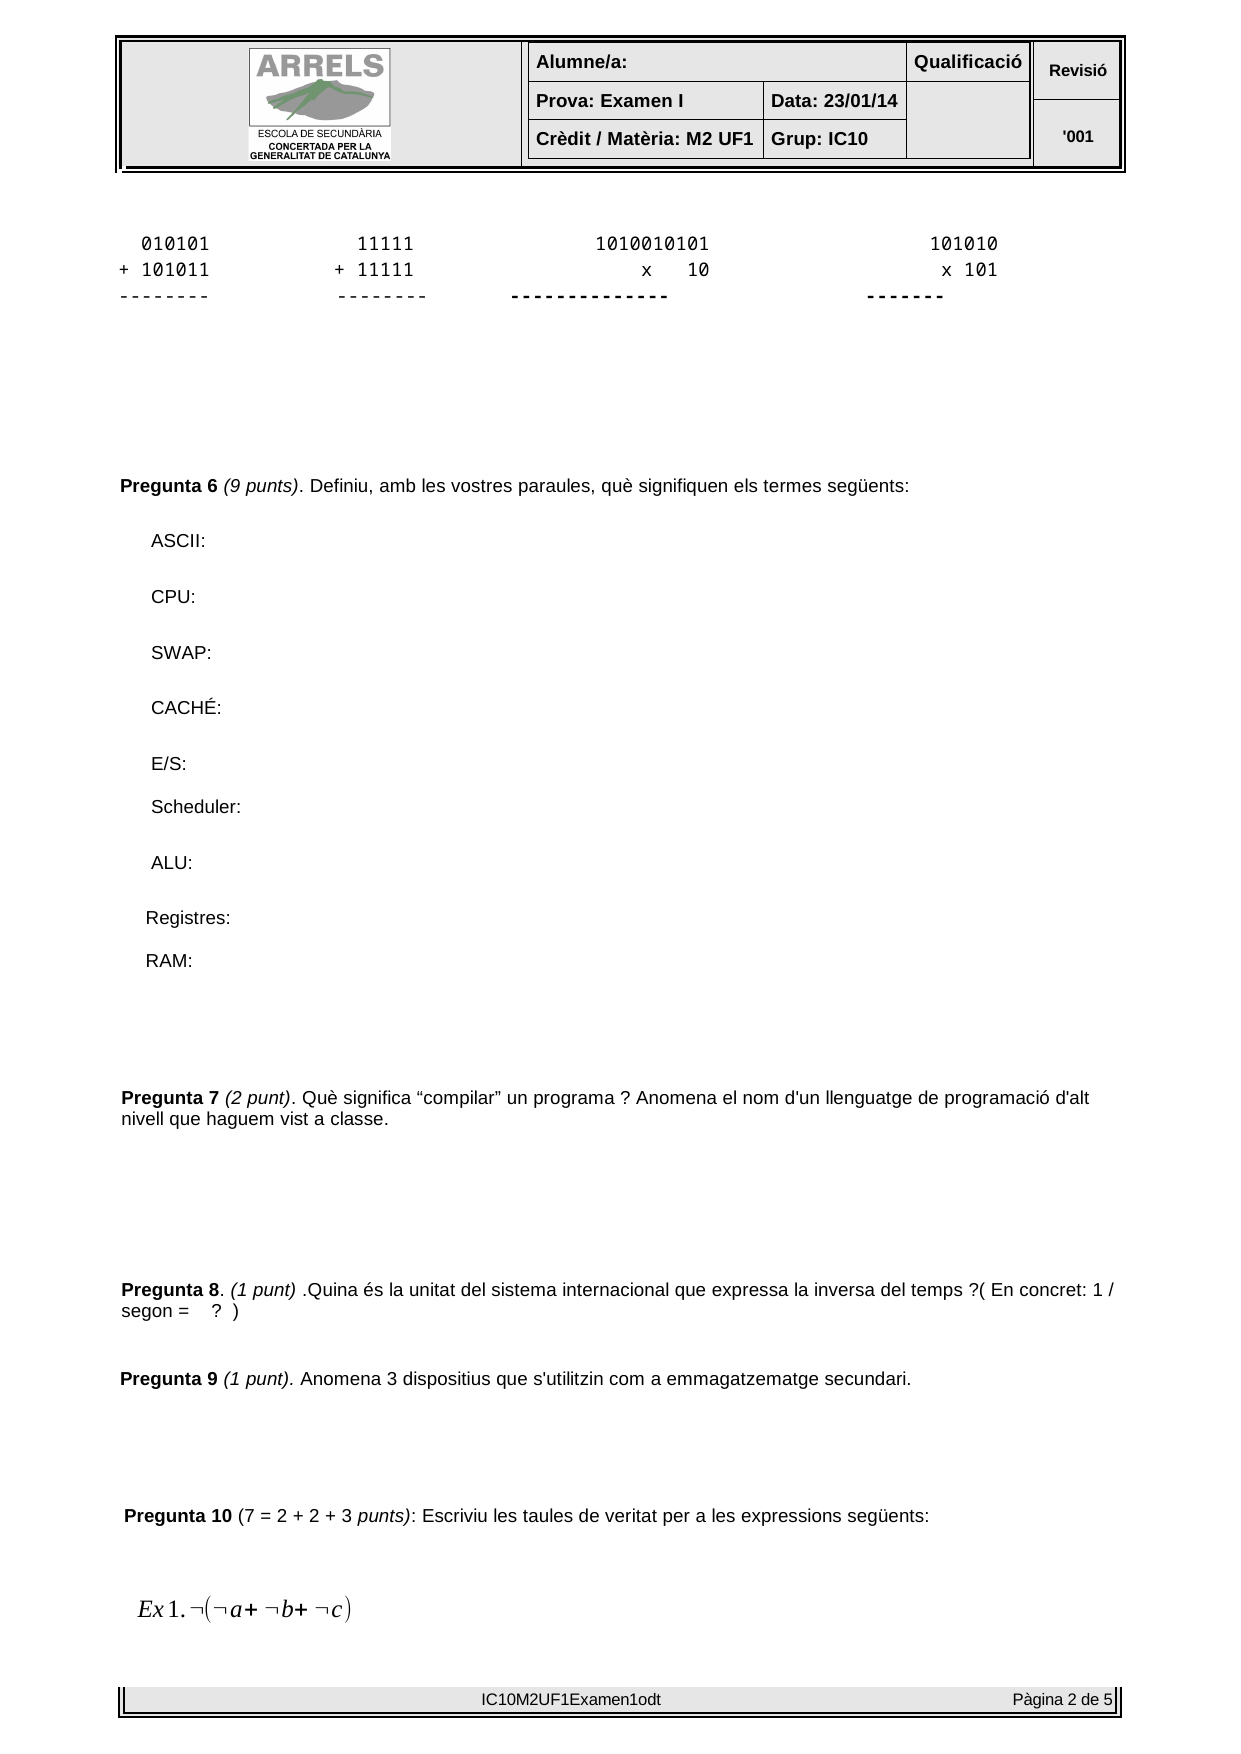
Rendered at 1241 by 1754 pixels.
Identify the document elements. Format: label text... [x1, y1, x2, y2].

list Pregunta 6 (9 punts). Definiu, amb les vostres paraules, què signifiquen els termes següents: [82, 475, 1122, 496]
list Pregunta 7 (2 punt). Què significa “compilar” un programa ? Anomena el nom d'un llenguatge de programació d'alt nivell que haguem vist a classe. [84, 1087, 1122, 1130]
text SWAP: [118, 620, 1122, 663]
picture [248, 48, 391, 161]
list Pregunta 9 (1 punt). Anomena 3 dispositius que s'utilitzin com a emmagatzematge secundari. [82, 1368, 1122, 1390]
text ASCII: [118, 509, 1122, 552]
text CACHÉ: [118, 676, 1122, 719]
text Registres: RAM: [118, 907, 1122, 972]
text ALU: [118, 852, 1122, 895]
text CPU: [118, 564, 1122, 608]
list Pregunta 10 (7 = 2 + 2 + 3 punts): Escriviu les taules de veritat per a les expressions següents: [85, 1504, 1122, 1526]
text 010101 11111 1010010101 101010 + 101011 + 11111 x 10 x 101 -------- -------- -------------- ------- [118, 230, 1122, 308]
text E/S: Scheduler: [118, 731, 1122, 839]
list Pregunta 8. (1 punt) .Quina és la unitat del sistema internacional que expressa la inversa del temps ?( En concret: 1 / segon = ? ) [84, 1278, 1122, 1322]
